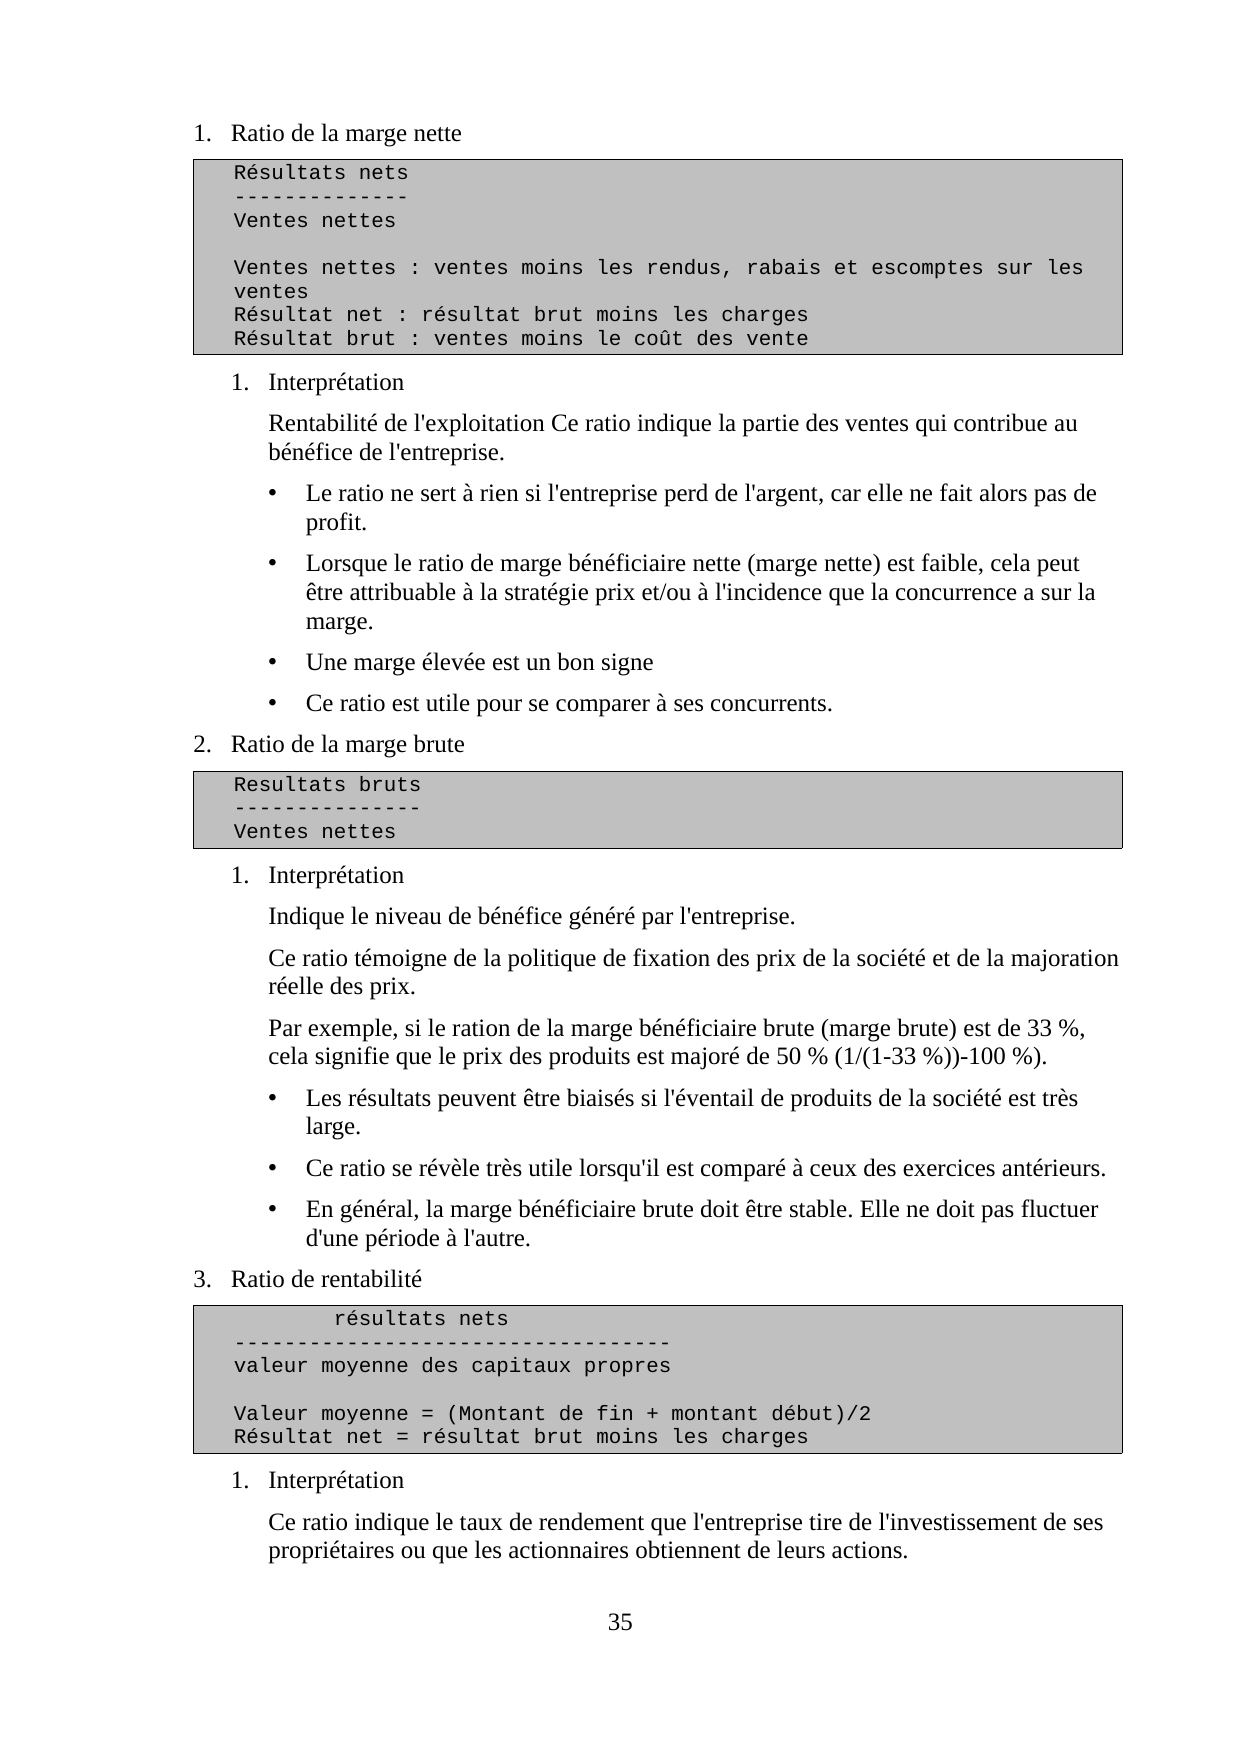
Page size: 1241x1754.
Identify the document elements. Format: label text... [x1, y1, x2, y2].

list Ventes nettes [194, 818, 1122, 848]
list Une marge élevée est un bon signe [268, 647, 1122, 676]
list Résultats nets [194, 160, 1122, 183]
list Rentabilité de l'exploitation Ce ratio indique la partie des ventes qui contribue au bénéfice de l'entreprise. [231, 408, 1122, 466]
list Indique le niveau de bénéfice généré par l'entreprise. [231, 901, 1122, 930]
list Ce ratio est utile pour se comparer à ses concurrents. [268, 688, 1122, 717]
list Valeur moyenne = (Montant de fin + montant début)/2 [194, 1400, 1122, 1423]
list Lorsque le ratio de marge bénéficiaire nette (marge nette) est faible, cela peut être attribuable à la stratégie prix et/ou à l'incidence que la concurrence a sur la marge. [268, 548, 1122, 634]
list --------------- [194, 794, 1122, 818]
list Interprétation [231, 860, 1122, 889]
list Interprétation [231, 367, 1122, 396]
list -------------- [194, 183, 1122, 207]
list Les résultats peuvent être biaisés si l'éventail de produits de la société est très large. [268, 1083, 1122, 1140]
list Ce ratio témoigne de la politique de fixation des prix de la société et de la majoration réelle des prix. [231, 943, 1122, 1000]
list Ce ratio indique le taux de rendement que l'entreprise tire de l'investissement de ses propriétaires ou que les actionnaires obtiennent de leurs actions. [231, 1507, 1122, 1564]
list ----------------------------------- [194, 1329, 1122, 1352]
list En général, la marge bénéficiaire brute doit être stable. Elle ne doit pas fluctuer d'une période à l'autre. [268, 1194, 1122, 1251]
list Interprétation [231, 1465, 1122, 1494]
list Resultats bruts [194, 772, 1122, 794]
list Résultat net : résultat brut moins les charges [194, 301, 1122, 325]
list Résultat net = résultat brut moins les charges [194, 1423, 1122, 1453]
list Ratio de la marge brute [193, 729, 1122, 758]
list Résultat brut : ventes moins le coût des vente [194, 325, 1122, 354]
list Ventes nettes [194, 207, 1122, 230]
list valeur moyenne des capitaux propres [194, 1352, 1122, 1376]
list Le ratio ne sert à rien si l'entreprise perd de l'argent, car elle ne fait alors pas de profit. [268, 478, 1122, 536]
list Ce ratio se révèle très utile lorsqu'il est comparé à ceux des exercices antérieurs. [268, 1153, 1122, 1181]
list Ratio de la marge nette [193, 118, 1122, 147]
list résultats nets [194, 1306, 1122, 1329]
list Ratio de rentabilité [193, 1264, 1122, 1293]
list Par exemple, si le ration de la marge bénéficiaire brute (marge brute) est de 33 %, cela signifie que le prix des produits est majoré de 50 % (1/(1-33 %))-100 %). [231, 1013, 1122, 1070]
list Ventes nettes : ventes moins les rendus, rabais et escomptes sur les ventes [194, 254, 1122, 301]
